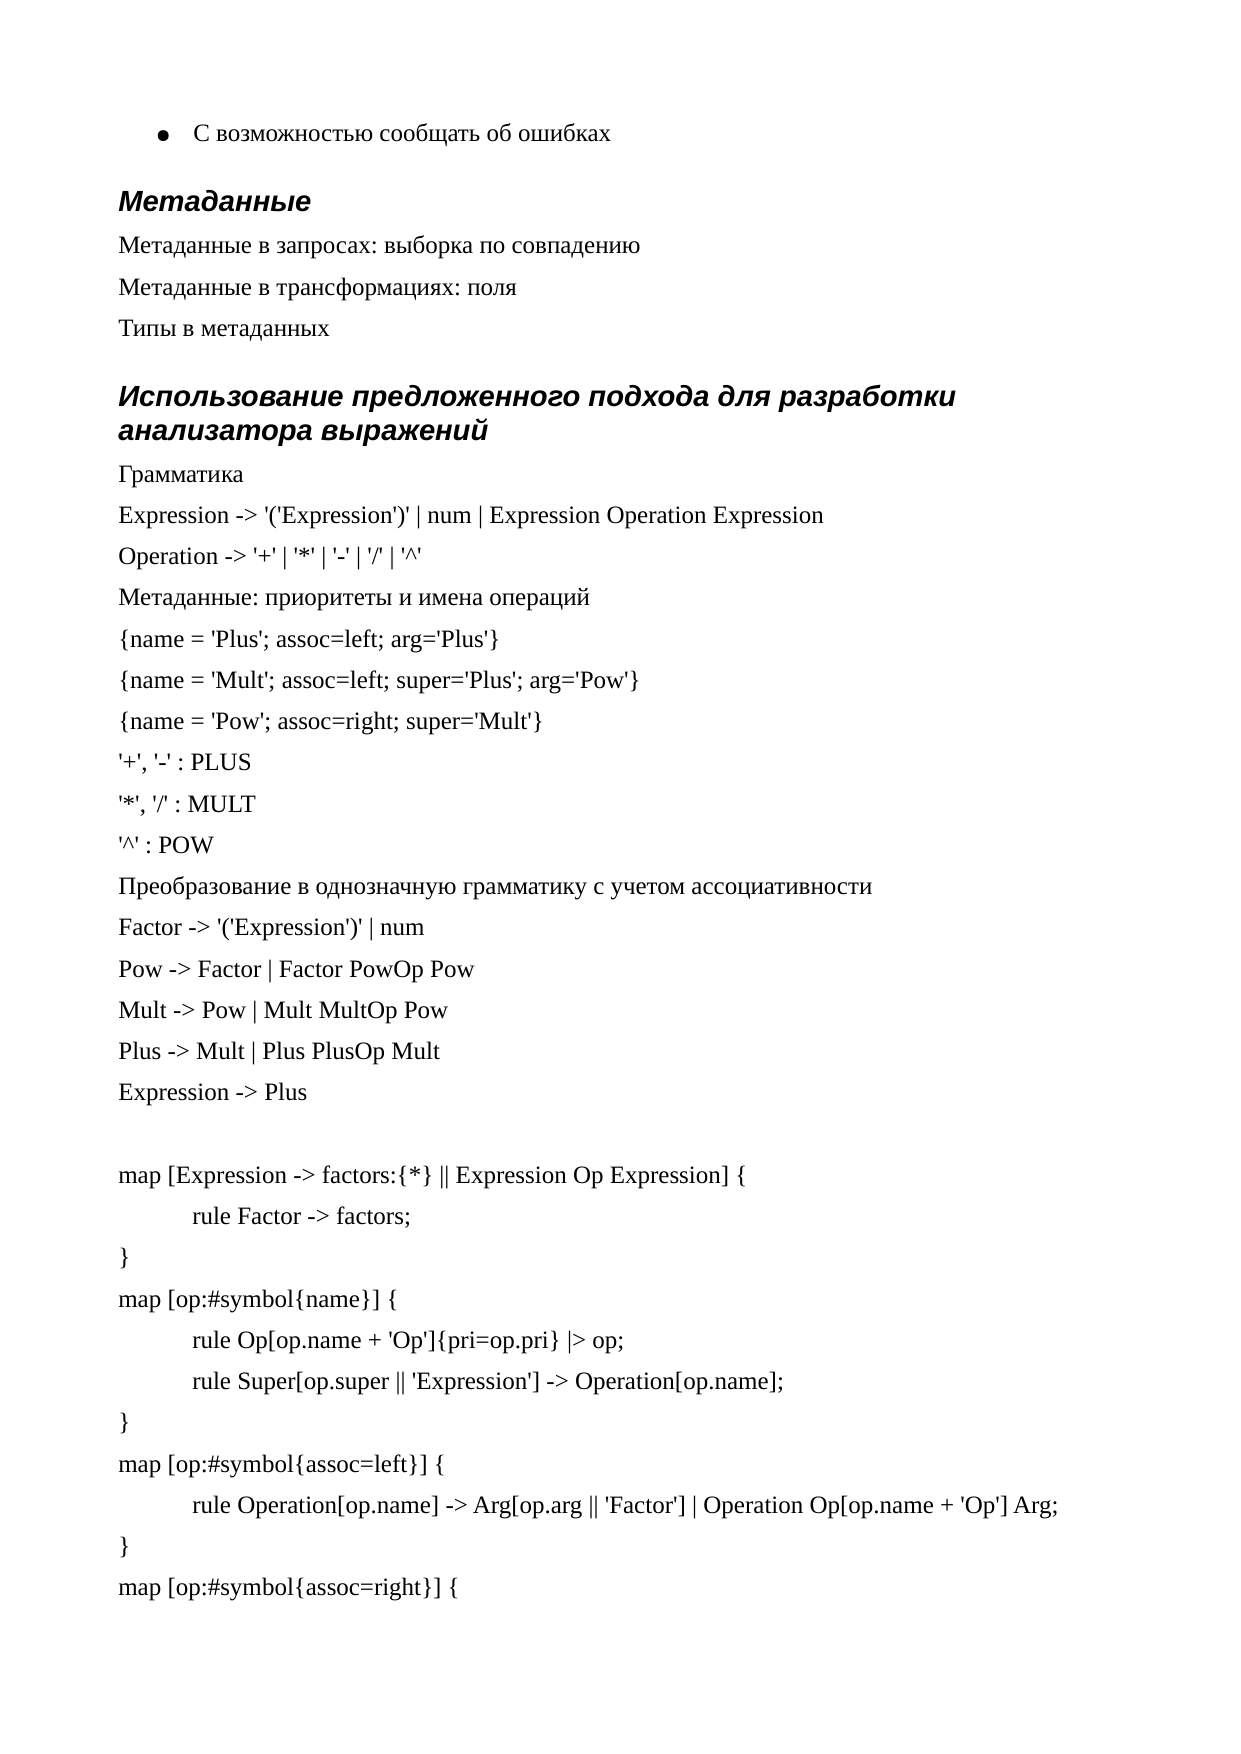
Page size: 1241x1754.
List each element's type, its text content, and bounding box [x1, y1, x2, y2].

text {name = 'Mult'; assoc=left; super='Plus'; arg='Pow'} [118, 665, 1122, 694]
text Factor -> '('Expression')' | num [118, 912, 1122, 941]
text } [118, 1407, 1122, 1436]
text rule Super[op.super || 'Expression'] -> Operation[op.name]; [118, 1366, 1122, 1395]
text Expression -> '('Expression')' | num | Expression Operation Expression [118, 500, 1122, 529]
text rule Operation[op.name] -> Arg[op.arg || 'Factor'] | Operation Op[op.name + 'Op'] Arg; [118, 1490, 1122, 1519]
text map [op:#symbol{assoc=right}] { [118, 1572, 1122, 1601]
list С возможностью сообщать об ошибках [156, 118, 1122, 147]
text rule Factor -> factors; [118, 1201, 1122, 1230]
text Грамматика [118, 459, 1122, 487]
text Pow -> Factor | Factor PowOp Pow [118, 954, 1122, 982]
text {name = 'Pow'; assoc=right; super='Mult'} [118, 706, 1122, 735]
text '^' : POW [118, 830, 1122, 859]
text {name = 'Plus'; assoc=left; arg='Plus'} [118, 624, 1122, 652]
text rule Op[op.name + 'Op']{pri=op.pri} |> op; [118, 1325, 1122, 1354]
text } [118, 1242, 1122, 1271]
text Expression -> Plus [118, 1077, 1122, 1106]
text Метаданные в запросах: выборка по совпадению [118, 230, 1122, 259]
text '+', '-' : PLUS [118, 747, 1122, 776]
text Преобразование в однозначную грамматику с учетом ассоциативности [118, 871, 1122, 900]
text Mult -> Pow | Mult MultOp Pow [118, 995, 1122, 1024]
text map [op:#symbol{assoc=left}] { [118, 1449, 1122, 1477]
subtitle Использование предложенного подхода для разработки анализатора выражений [118, 379, 1122, 446]
text map [Expression -> factors:{*} || Expression Op Expression] { [118, 1160, 1122, 1189]
subtitle Метаданные [118, 184, 1122, 218]
text '*', '/' : MULT [118, 789, 1122, 817]
text Метаданные в трансформациях: поля [118, 272, 1122, 300]
text } [118, 1531, 1122, 1560]
text Метаданные: приоритеты и имена операций [118, 582, 1122, 611]
text Operation -> '+' | '*' | '-' | '/' | '^' [118, 541, 1122, 570]
text map [op:#symbol{name}] { [118, 1284, 1122, 1312]
text Типы в метаданных [118, 313, 1122, 342]
text Plus -> Mult | Plus PlusOp Mult [118, 1036, 1122, 1065]
